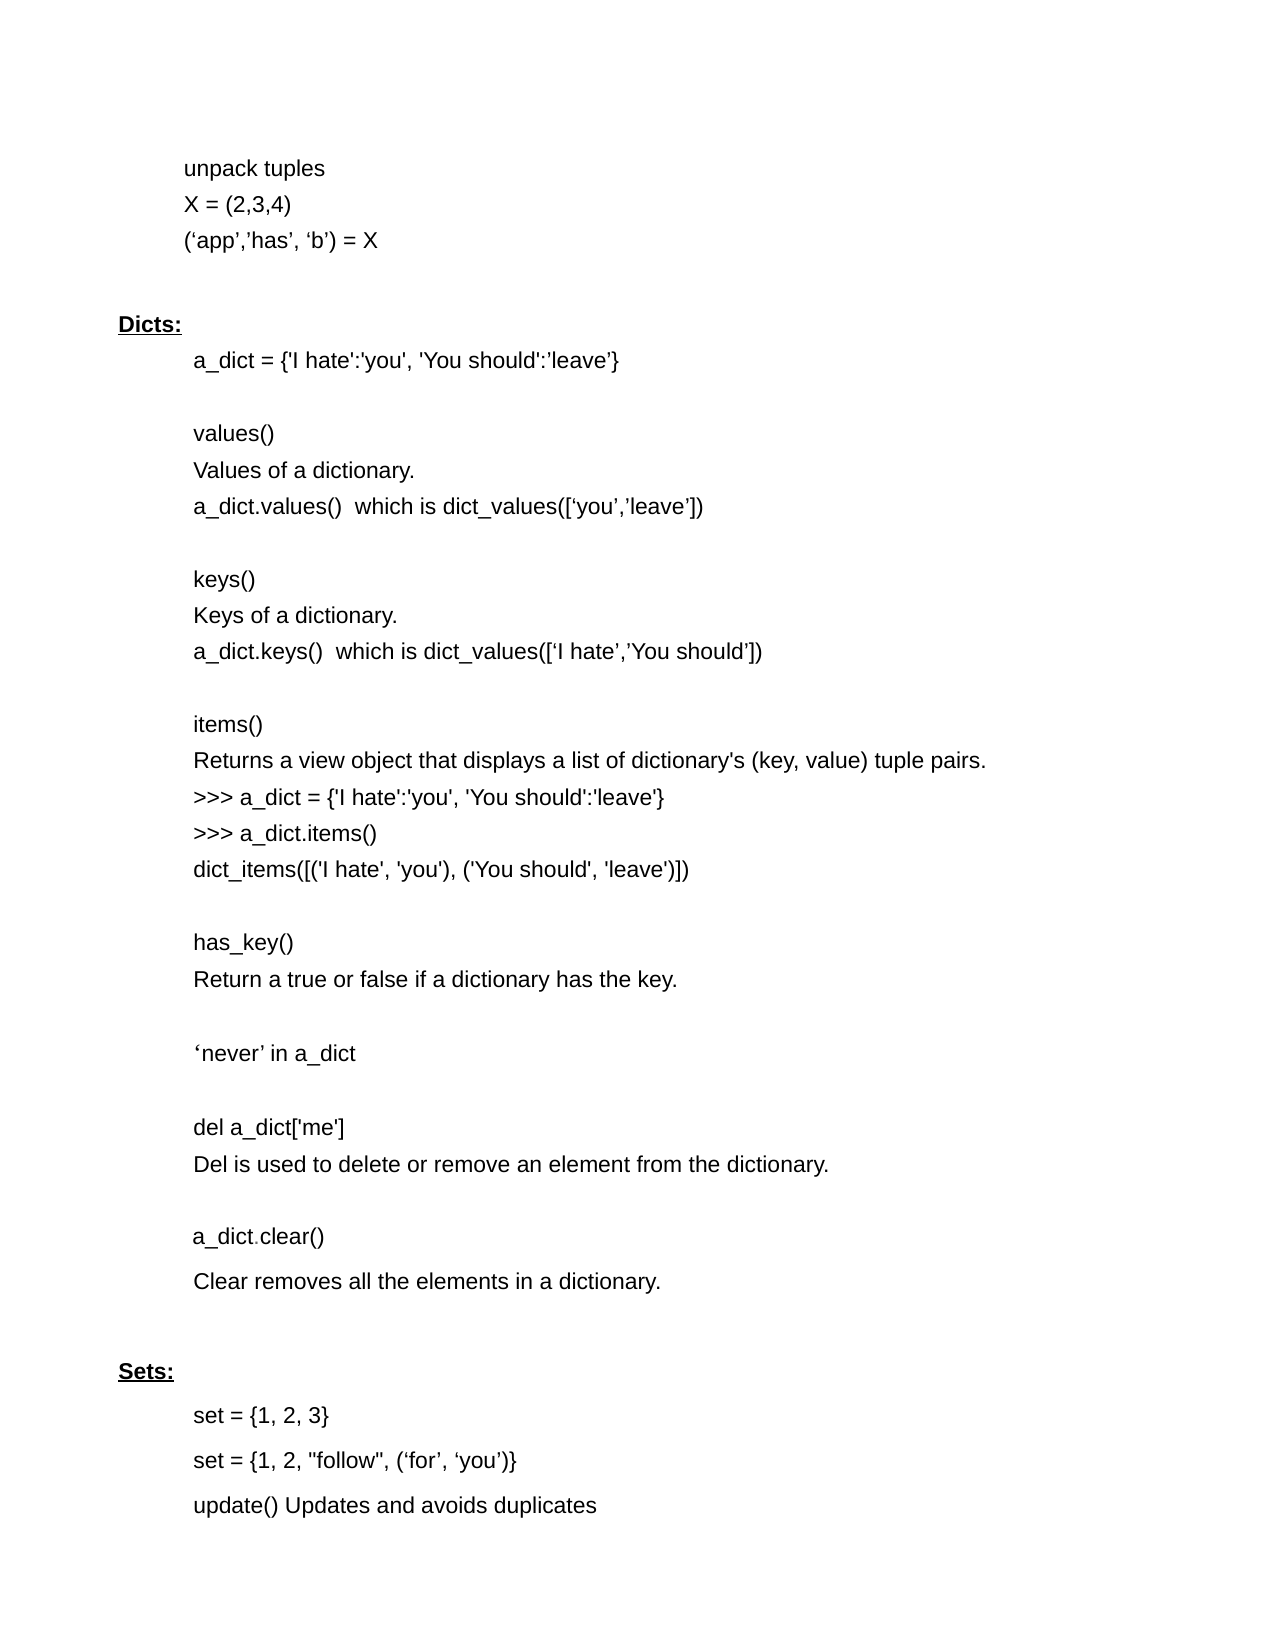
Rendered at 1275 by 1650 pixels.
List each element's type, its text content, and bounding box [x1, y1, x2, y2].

text items() [193, 711, 1157, 737]
text >>> a_dict.items() [193, 820, 1157, 846]
text a_dict.clear() [118, 1223, 1157, 1249]
text a_dict.keys() which is dict_values([‘I hate’,’You should’]) [193, 638, 1157, 665]
text Return a true or false if a dictionary has the key. [193, 966, 1157, 992]
text Values of a dictionary. [193, 457, 1157, 483]
text has_key() [193, 929, 1157, 956]
text set = {1, 2, 3} [193, 1402, 1157, 1429]
text dict_items([('I hate', 'you'), ('You should', 'leave')]) [193, 856, 1157, 883]
text X = (2,3,4) [184, 191, 1157, 217]
subtitle Returns a view object that displays a list of dictionary's (key, value) tuple pairs. [193, 747, 1157, 774]
text del a_dict['me'] [193, 1114, 1157, 1141]
text ‘never’ in a_dict [193, 1038, 1157, 1067]
text set = {1, 2, "follow", (‘for’, ‘you’)} [193, 1447, 1157, 1473]
text update() Updates and avoids duplicates [193, 1492, 1157, 1518]
text values() [193, 420, 1157, 447]
text (‘app’,’has’, ‘b’) = X [184, 227, 1157, 253]
text >>> a_dict = {'I hate':'you', 'You should':'leave'} [193, 784, 1157, 810]
text Del is used to delete or remove an element from the dictionary. [193, 1151, 1157, 1177]
text keys() [193, 566, 1157, 592]
text unpack tuples [184, 154, 1157, 181]
text Clear removes all the elements in a dictionary. [193, 1268, 1157, 1294]
text Sets: [118, 1358, 1157, 1384]
text a_dict = {'I hate':'you', 'You should':’leave’} [193, 347, 1157, 374]
text a_dict.values() which is dict_values([‘you’,’leave’]) [193, 493, 1157, 519]
text Dicts: [118, 311, 1157, 337]
text Keys of a dictionary. [193, 602, 1157, 628]
